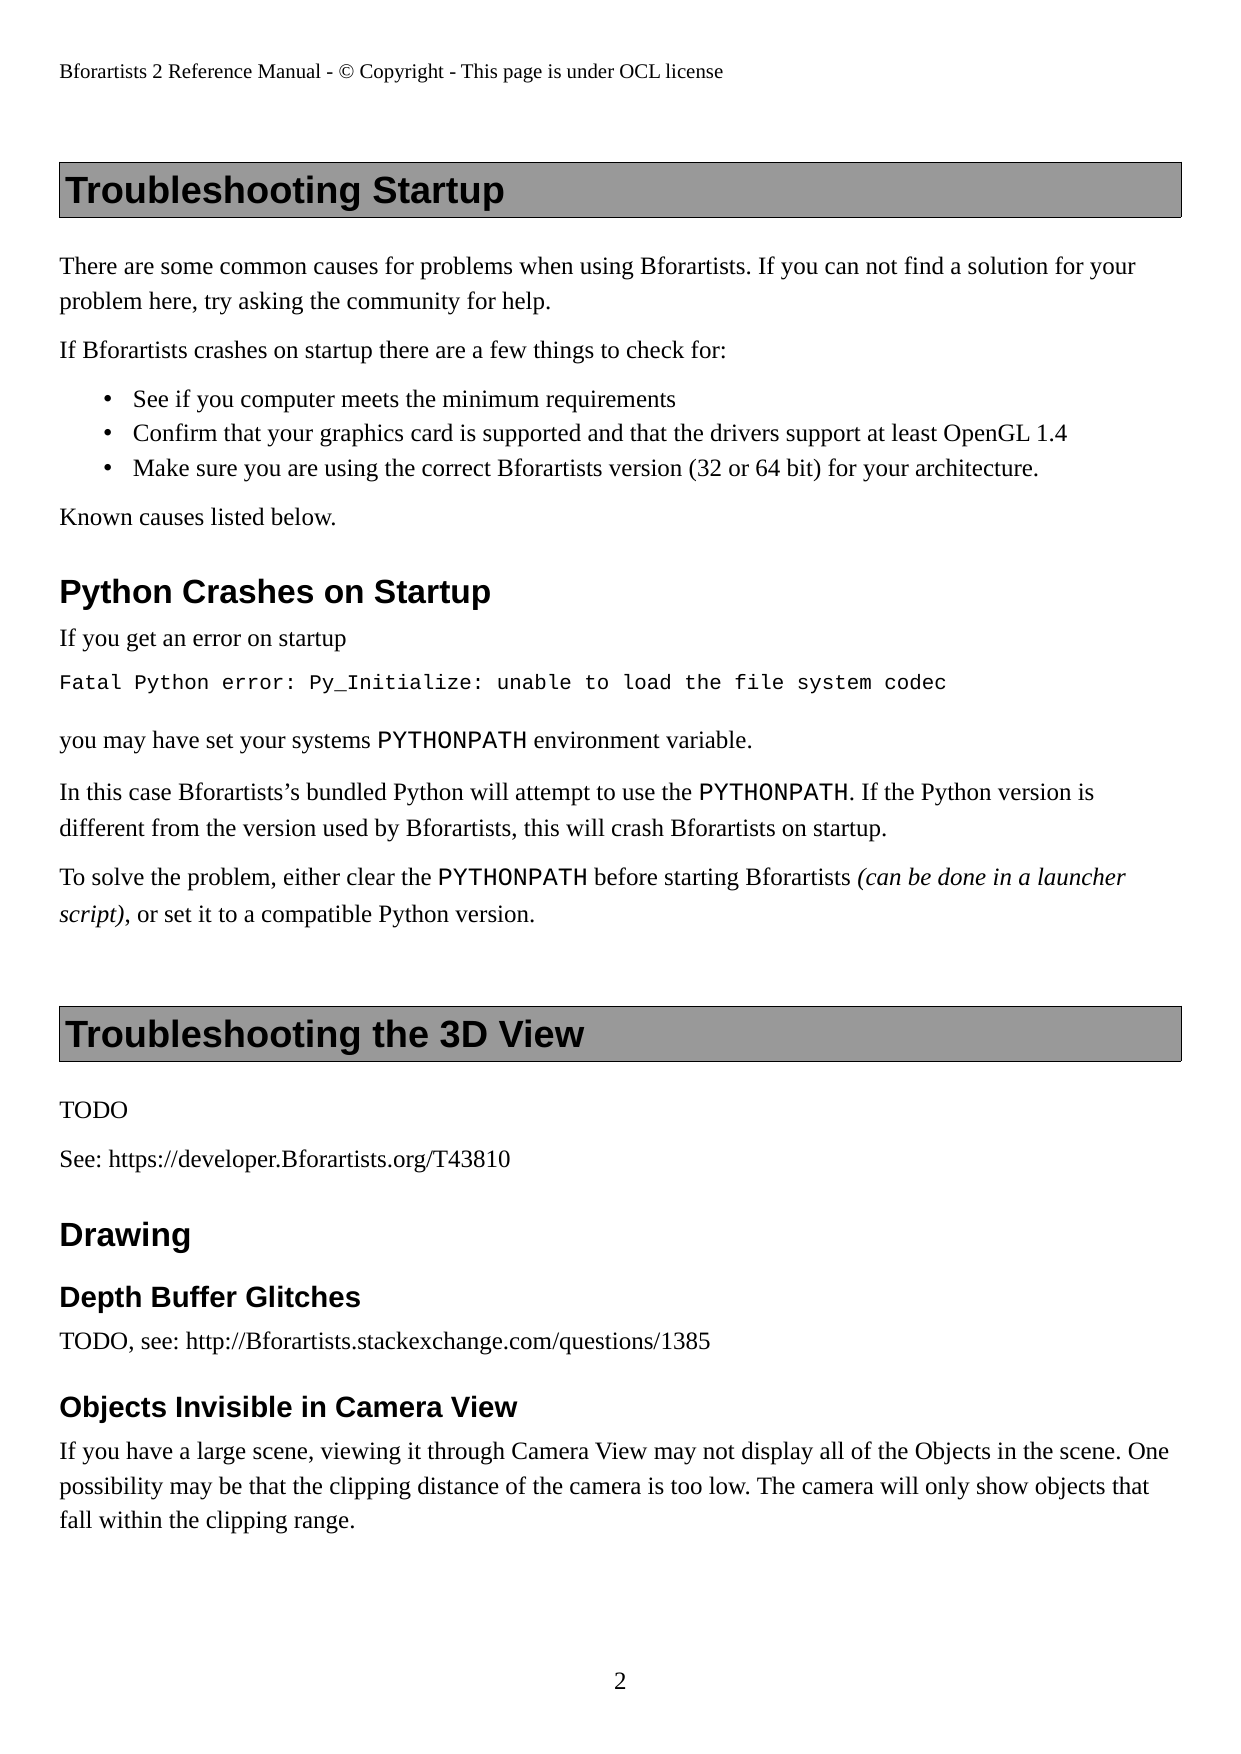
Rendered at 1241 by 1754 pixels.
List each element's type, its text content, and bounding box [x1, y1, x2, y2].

subtitle Objects Invisible in Camera View [59, 1390, 1181, 1424]
text TODO [59, 1095, 1181, 1124]
subtitle Python Crashes on Startup [59, 572, 1181, 611]
text In this case Bforartists’s bundled Python will attempt to use the PYTHONPATH. If the Python version is different from the version used by Bforartists, this will crash Bforartists on startup. [59, 777, 1181, 842]
text Fatal Python error: Py_Initialize: unable to load the file system codec [59, 672, 1181, 696]
text TODO, see: http://Bforartists.stackexchange.com/questions/1385 [59, 1326, 1181, 1355]
text There are some common causes for problems when using Bforartists. If you can not find a solution for your problem here, try asking the community for help. [59, 251, 1181, 315]
text If you have a large scene, viewing it through Camera View may not display all of the Objects in the scene. One possibility may be that the clipping distance of the camera is too low. The camera will only show objects that fall within the clipping range. [59, 1436, 1181, 1534]
list See if you computer meets the minimum requirements [103, 384, 1181, 413]
text See: https://developer.Bforartists.org/T43810 [59, 1144, 1181, 1173]
text Known causes listed below. [59, 502, 1181, 531]
text you may have set your systems PYTHONPATH environment variable. [59, 725, 1181, 756]
list Confirm that your graphics card is supported and that the drivers support at least OpenGL 1.4 [103, 418, 1181, 447]
table_header Troubleshooting the 3D View [60, 1007, 1181, 1061]
text If you get an error on startup [59, 623, 1181, 652]
list Make sure you are using the correct Bforartists version (32 or 64 bit) for your architecture. [103, 453, 1181, 482]
text To solve the problem, either clear the PYTHONPATH before starting Bforartists (can be done in a launcher script), or set it to a compatible Python version. [59, 862, 1181, 928]
table_header Troubleshooting Startup [60, 163, 1181, 217]
text If Bforartists crashes on startup there are a few things to check for: [59, 335, 1181, 364]
subtitle Depth Buffer Glitches [59, 1280, 1181, 1314]
subtitle Drawing [59, 1214, 1181, 1253]
